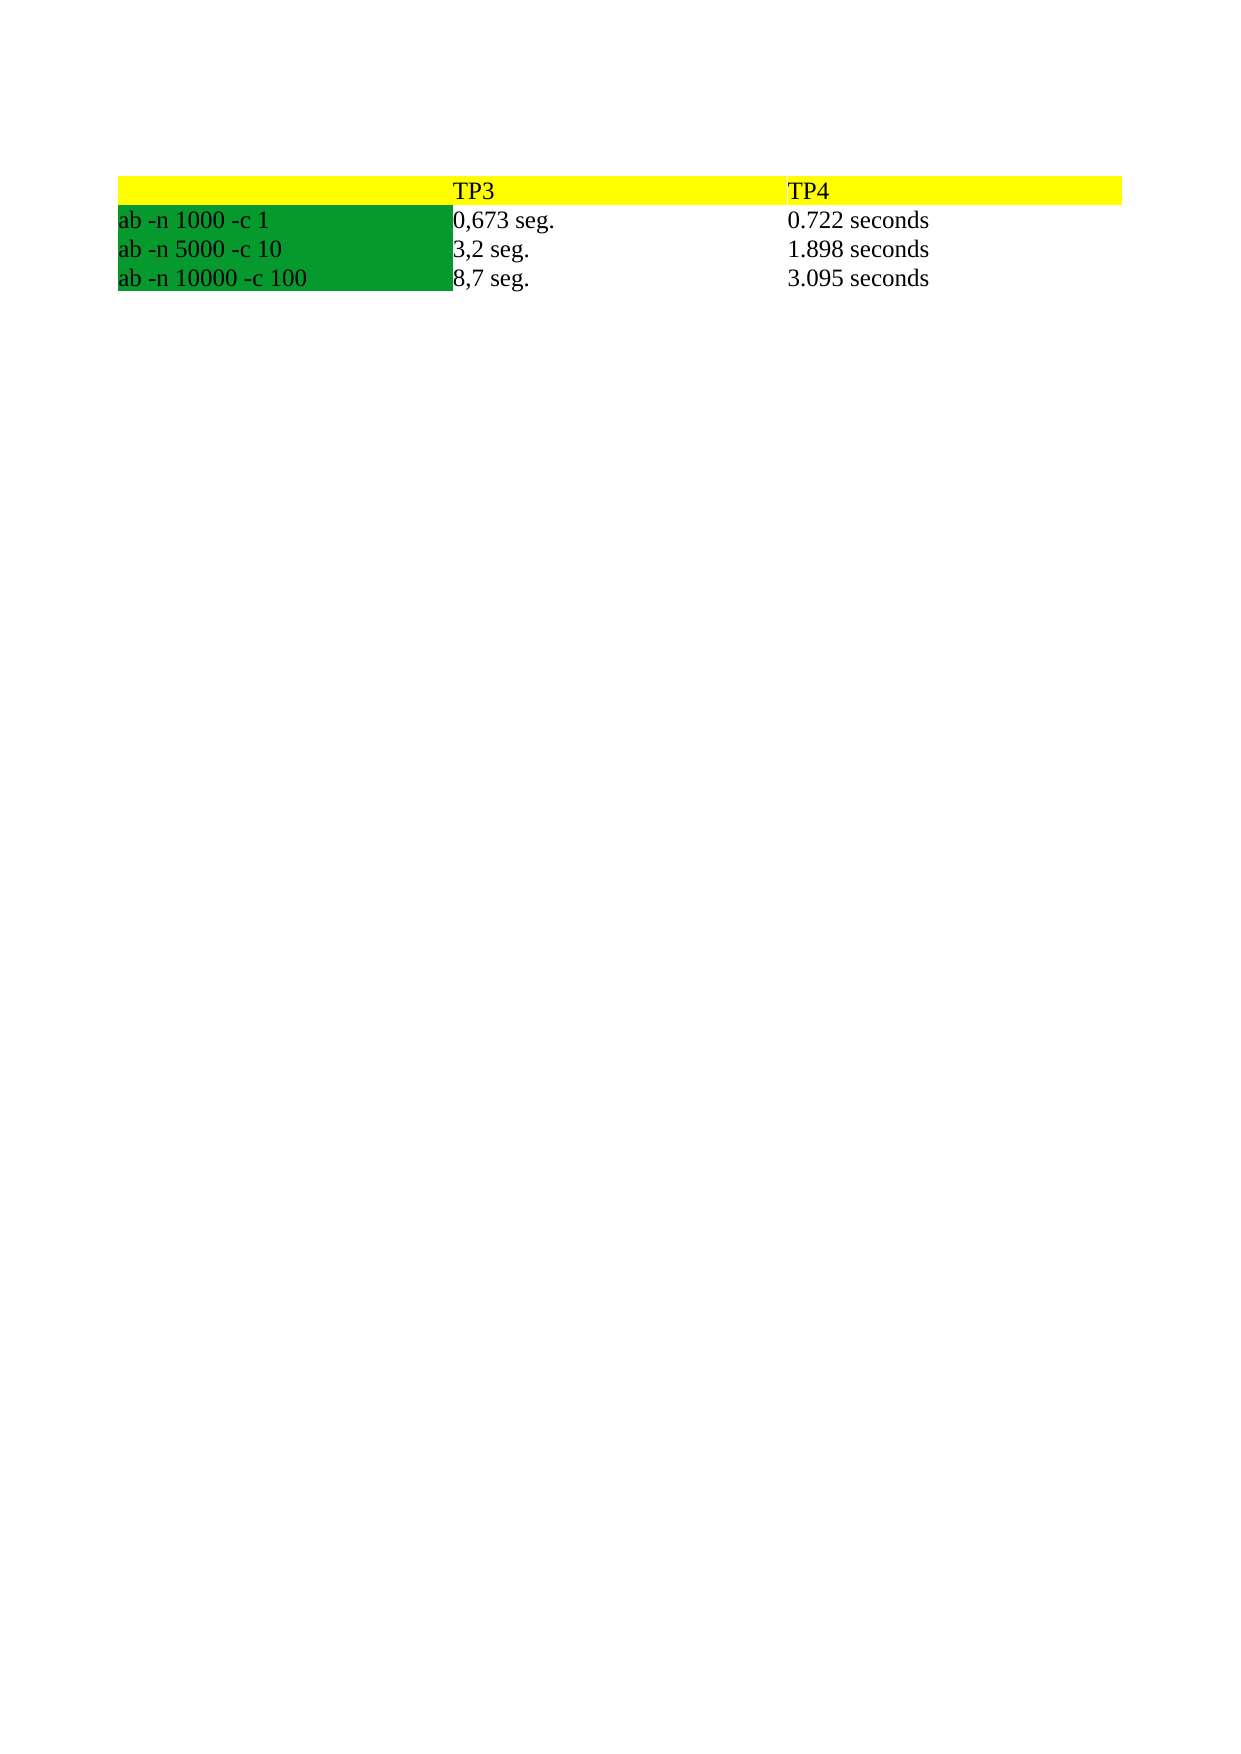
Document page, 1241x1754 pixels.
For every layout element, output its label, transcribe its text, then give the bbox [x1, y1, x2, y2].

table_cell 3,2 seg. [453, 234, 787, 263]
table_cell 3.095 seconds [788, 263, 1122, 291]
table_cell 0.722 seconds [788, 205, 1122, 234]
table_cell ab -n 10000 -c 100 [118, 263, 453, 291]
table_cell 0,673 seg. [453, 205, 787, 234]
table_cell 8,7 seg. [453, 263, 787, 291]
table_header TP4 [788, 176, 1122, 205]
table_cell 1.898 seconds [788, 234, 1122, 263]
table_cell ab -n 5000 -c 10 [118, 234, 453, 263]
table_header TP3 [453, 176, 787, 205]
table_header [118, 176, 453, 205]
table_cell ab -n 1000 -c 1 [118, 205, 453, 234]
